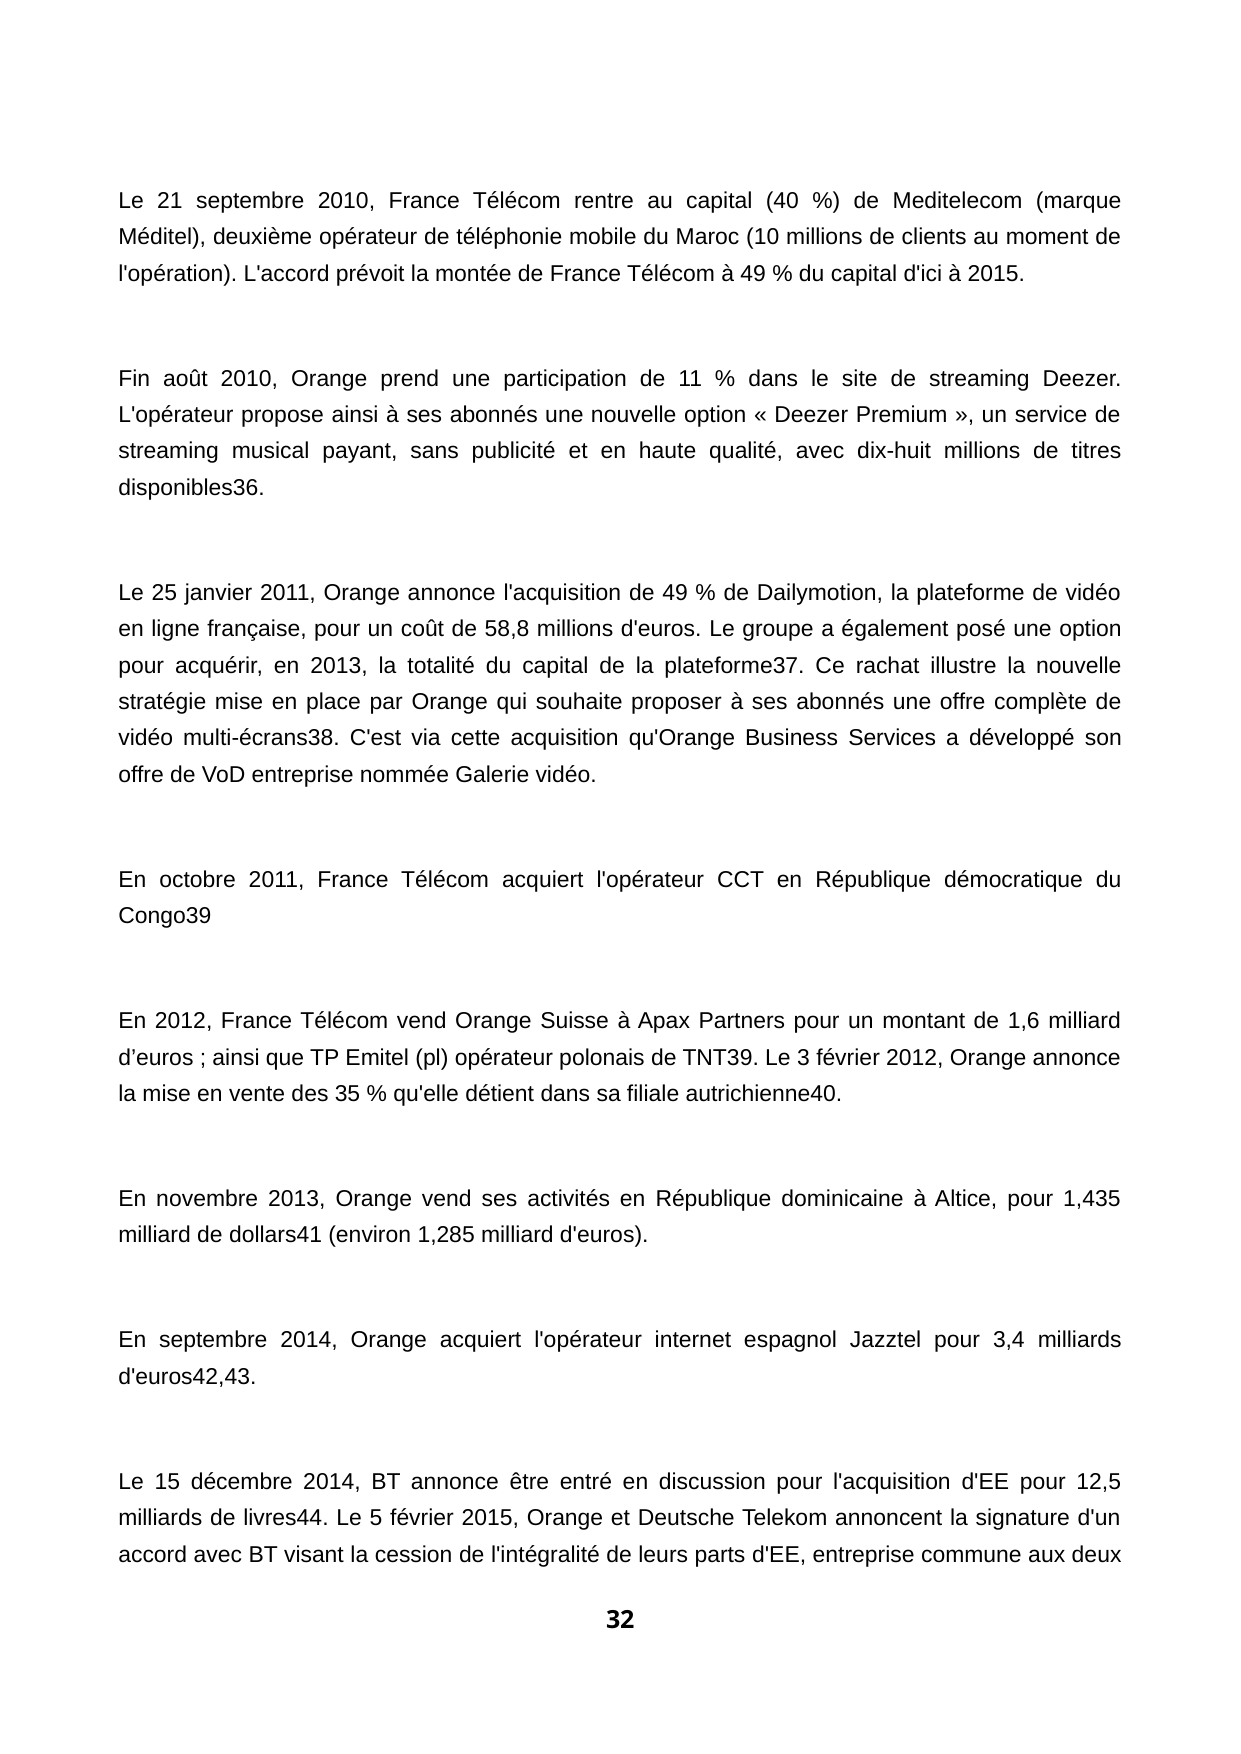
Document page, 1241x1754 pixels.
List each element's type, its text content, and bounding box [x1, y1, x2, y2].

text En septembre 2014, Orange acquiert l'opérateur internet espagnol Jazztel pour 3,4 milliards d'euros42,43. [118, 1326, 1122, 1389]
text En octobre 2011, France Télécom acquiert l'opérateur CCT en République démocratique du Congo39 [118, 866, 1122, 928]
text Le 21 septembre 2010, France Télécom rentre au capital (40 %) de Meditelecom (marque Méditel), deuxième opérateur de téléphonie mobile du Maroc (10 millions de clients au moment de l'opération). L'accord prévoit la montée de France Télécom à 49 % du capital d'ici à 2015. [118, 187, 1122, 286]
text Le 25 janvier 2011, Orange annonce l'acquisition de 49 % de Dailymotion, la plateforme de vidéo en ligne française, pour un coût de 58,8 millions d'euros. Le groupe a également posé une option pour acquérir, en 2013, la totalité du capital de la plateforme37. Ce rachat illustre la nouvelle stratégie mise en place par Orange qui souhaite proposer à ses abonnés une offre complète de vidéo multi-écrans38. C'est via cette acquisition qu'Orange Business Services a développé son offre de VoD entreprise nommée Galerie vidéo. [118, 579, 1122, 787]
text Le 15 décembre 2014, BT annonce être entré en discussion pour l'acquisition d'EE pour 12,5 milliards de livres44. Le 5 février 2015, Orange et Deutsche Telekom annoncent la signature d'un accord avec BT visant la cession de l'intégralité de leurs parts d'EE, entreprise commune aux deux [118, 1468, 1122, 1567]
text En 2012, France Télécom vend Orange Suisse à Apax Partners pour un montant de 1,6 milliard d’euros ; ainsi que TP Emitel (pl) opérateur polonais de TNT39. Le 3 février 2012, Orange annonce la mise en vente des 35 % qu'elle détient dans sa filiale autrichienne40. [118, 1007, 1122, 1106]
text En novembre 2013, Orange vend ses activités en République dominicaine à Altice, pour 1,435 milliard de dollars41 (environ 1,285 milliard d'euros). [118, 1185, 1122, 1248]
text Fin août 2010, Orange prend une participation de 11 % dans le site de streaming Deezer. L'opérateur propose ainsi à ses abonnés une nouvelle option « Deezer Premium », un service de streaming musical payant, sans publicité et en haute qualité, avec dix-huit millions de titres disponibles36. [118, 365, 1122, 500]
